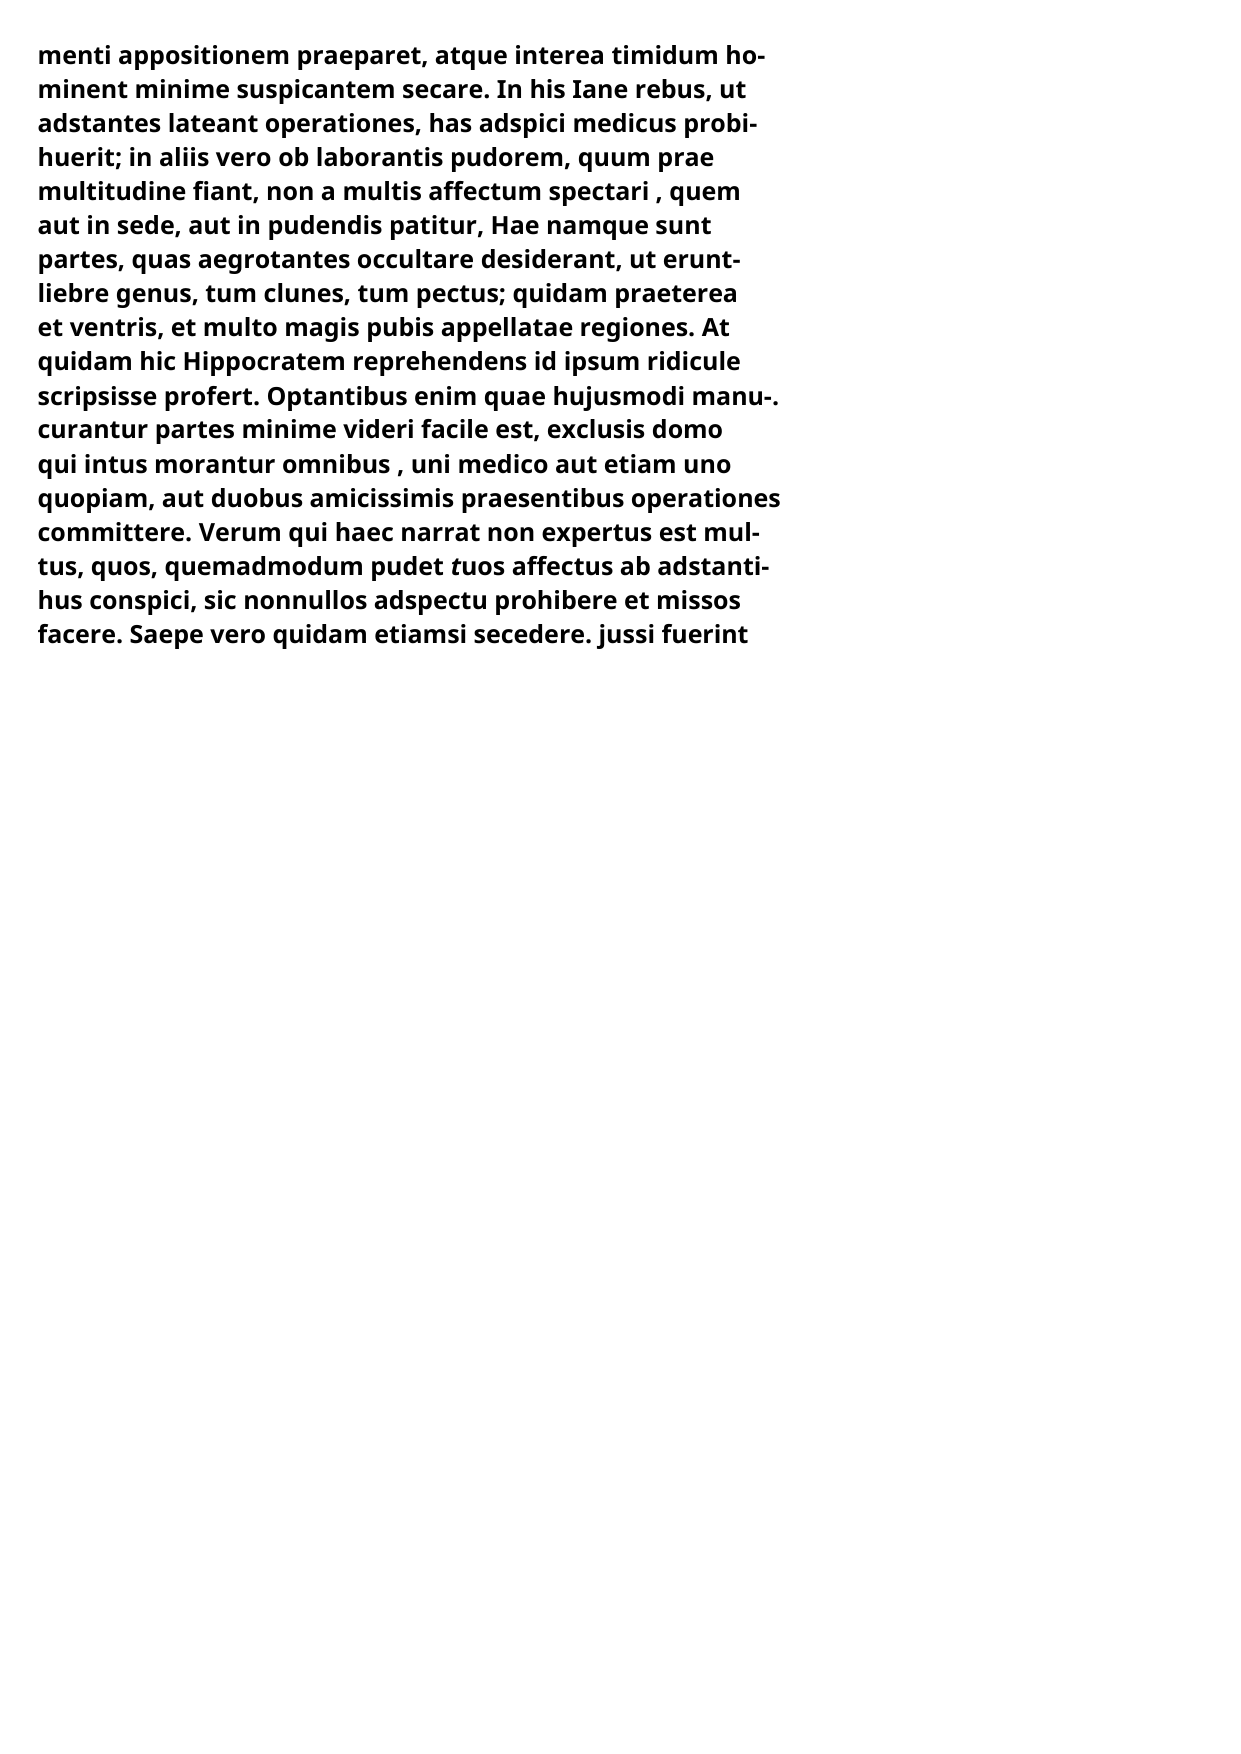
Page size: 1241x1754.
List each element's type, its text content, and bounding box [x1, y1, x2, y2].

text menti appositionem praeparet, atque interea timidum ho- minent minime suspicantem secare. In his Iane rebus, ut adstantes lateant operationes, has adspici medicus probi- huerit; in aliis vero ob laborantis pudorem, quum prae multitudine fiant, non a multis affectum spectari , quem aut in sede, aut in pudendis patitur, Hae namque sunt partes, quas aegrotantes occultare desiderant, ut erunt- liebre genus, tum clunes, tum pectus; quidam praeterea et ventris, et multo magis pubis appellatae regiones. At quidam hic Hippocratem reprehendens id ipsum ridicule scripsisse profert. Optantibus enim quae hujusmodi manu-. curantur partes minime videri facile est, exclusis domo qui intus morantur omnibus , uni medico aut etiam uno quopiam, aut duobus amicissimis praesentibus operationes committere. Verum qui haec narrat non expertus est mul- tus, quos, quemadmodum pudet tuos affectus ab adstanti- hus conspici, sic nonnullos adspectu prohibere et missos facere. Saepe vero quidam etiamsi secedere. jussi fuerint [37, 37, 1203, 651]
